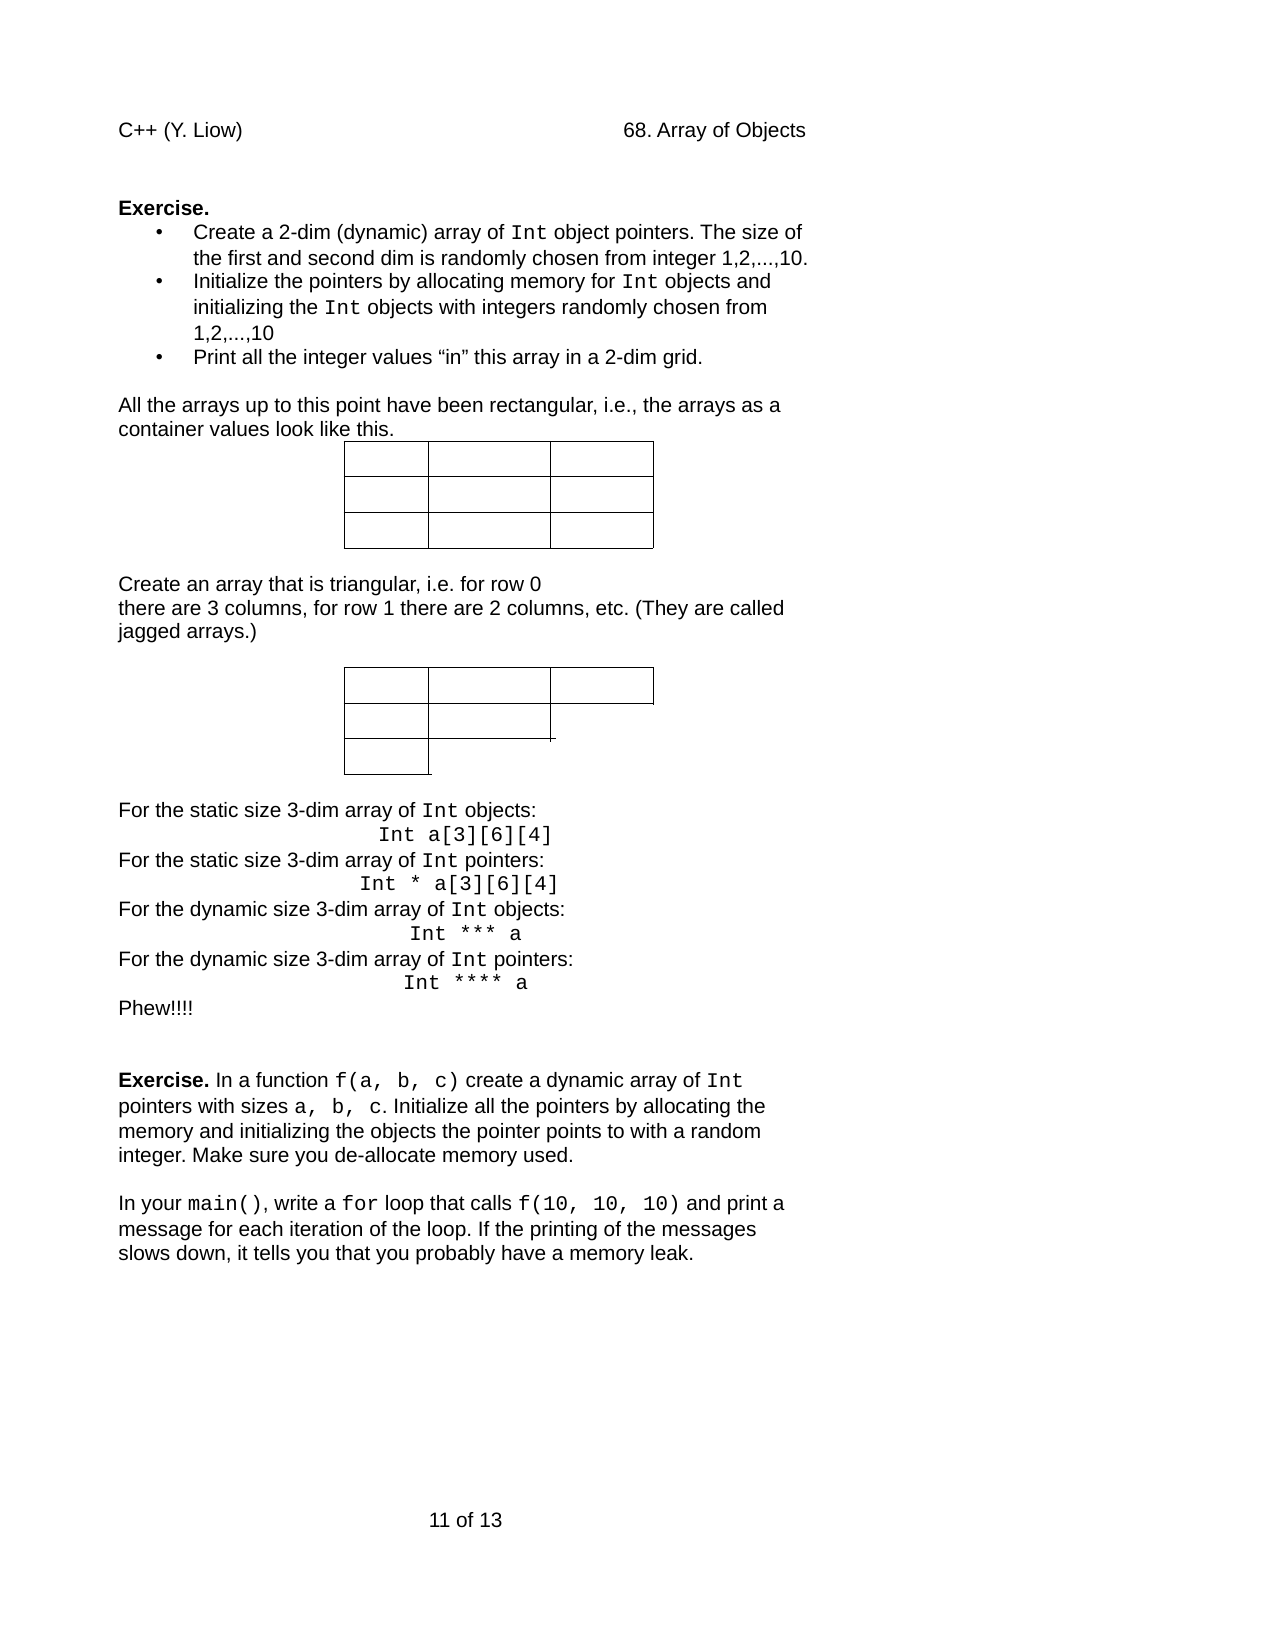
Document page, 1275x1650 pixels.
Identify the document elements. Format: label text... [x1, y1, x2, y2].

table_cell [429, 704, 550, 738]
table_header [551, 442, 653, 476]
text Int a[3][6][4] [118, 824, 813, 847]
text Create an array that is triangular, i.e. for row 0 [118, 571, 813, 595]
text Phew!!!! [118, 996, 813, 1020]
table_header [551, 668, 653, 703]
table_cell [429, 513, 550, 547]
table_cell [345, 704, 428, 738]
text Int *** a [118, 923, 813, 946]
table_cell [551, 477, 653, 512]
list Print all the integer values “in” this array in a 2-dim grid. [156, 345, 813, 369]
text Int **** a [118, 972, 813, 996]
text For the dynamic size 3-dim array of Int objects: [118, 897, 813, 923]
table_cell [345, 513, 428, 547]
table_cell [345, 477, 428, 512]
list Create a 2-dim (dynamic) array of Int object pointers. The size of the first and second dim is randomly chosen from integer 1,2,...,10. [156, 219, 813, 269]
table_cell [551, 704, 653, 738]
table_header [429, 668, 550, 703]
table_header [345, 442, 428, 476]
text For the static size 3-dim array of Int pointers: [118, 847, 813, 873]
table_header [429, 442, 550, 476]
text For the static size 3-dim array of Int objects: [118, 798, 813, 824]
text For the dynamic size 3-dim array of Int pointers: [118, 946, 813, 972]
text Int * a[3][6][4] [118, 873, 813, 897]
table_cell [429, 739, 550, 774]
list Initialize the pointers by allocating memory for Int objects and initializing the Int objects with integers randomly chosen from 1,2,...,10 [156, 269, 813, 345]
text Exercise. [118, 196, 813, 219]
table_cell [429, 477, 550, 512]
text All the arrays up to this point have been rectangular, i.e., the arrays as a container values look like this. [118, 393, 813, 441]
text there are 3 columns, for row 1 there are 2 columns, etc. (They are called jagged arrays.) [118, 595, 813, 643]
text Exercise. In a function f(a, b, c) create a dynamic array of Int pointers with sizes a, b, c. Initialize all the pointers by allocating the memory and initializing the objects the pointer points to with a random integer. Make sure you de-allocate memory used. [118, 1068, 813, 1167]
table_header [345, 668, 428, 703]
table_cell [551, 513, 653, 547]
text In your main(), write a for loop that calls f(10, 10, 10) and print a message for each iteration of the loop. If the printing of the messages slows down, it tells you that you probably have a memory leak. [118, 1191, 813, 1265]
table_cell [345, 739, 428, 774]
